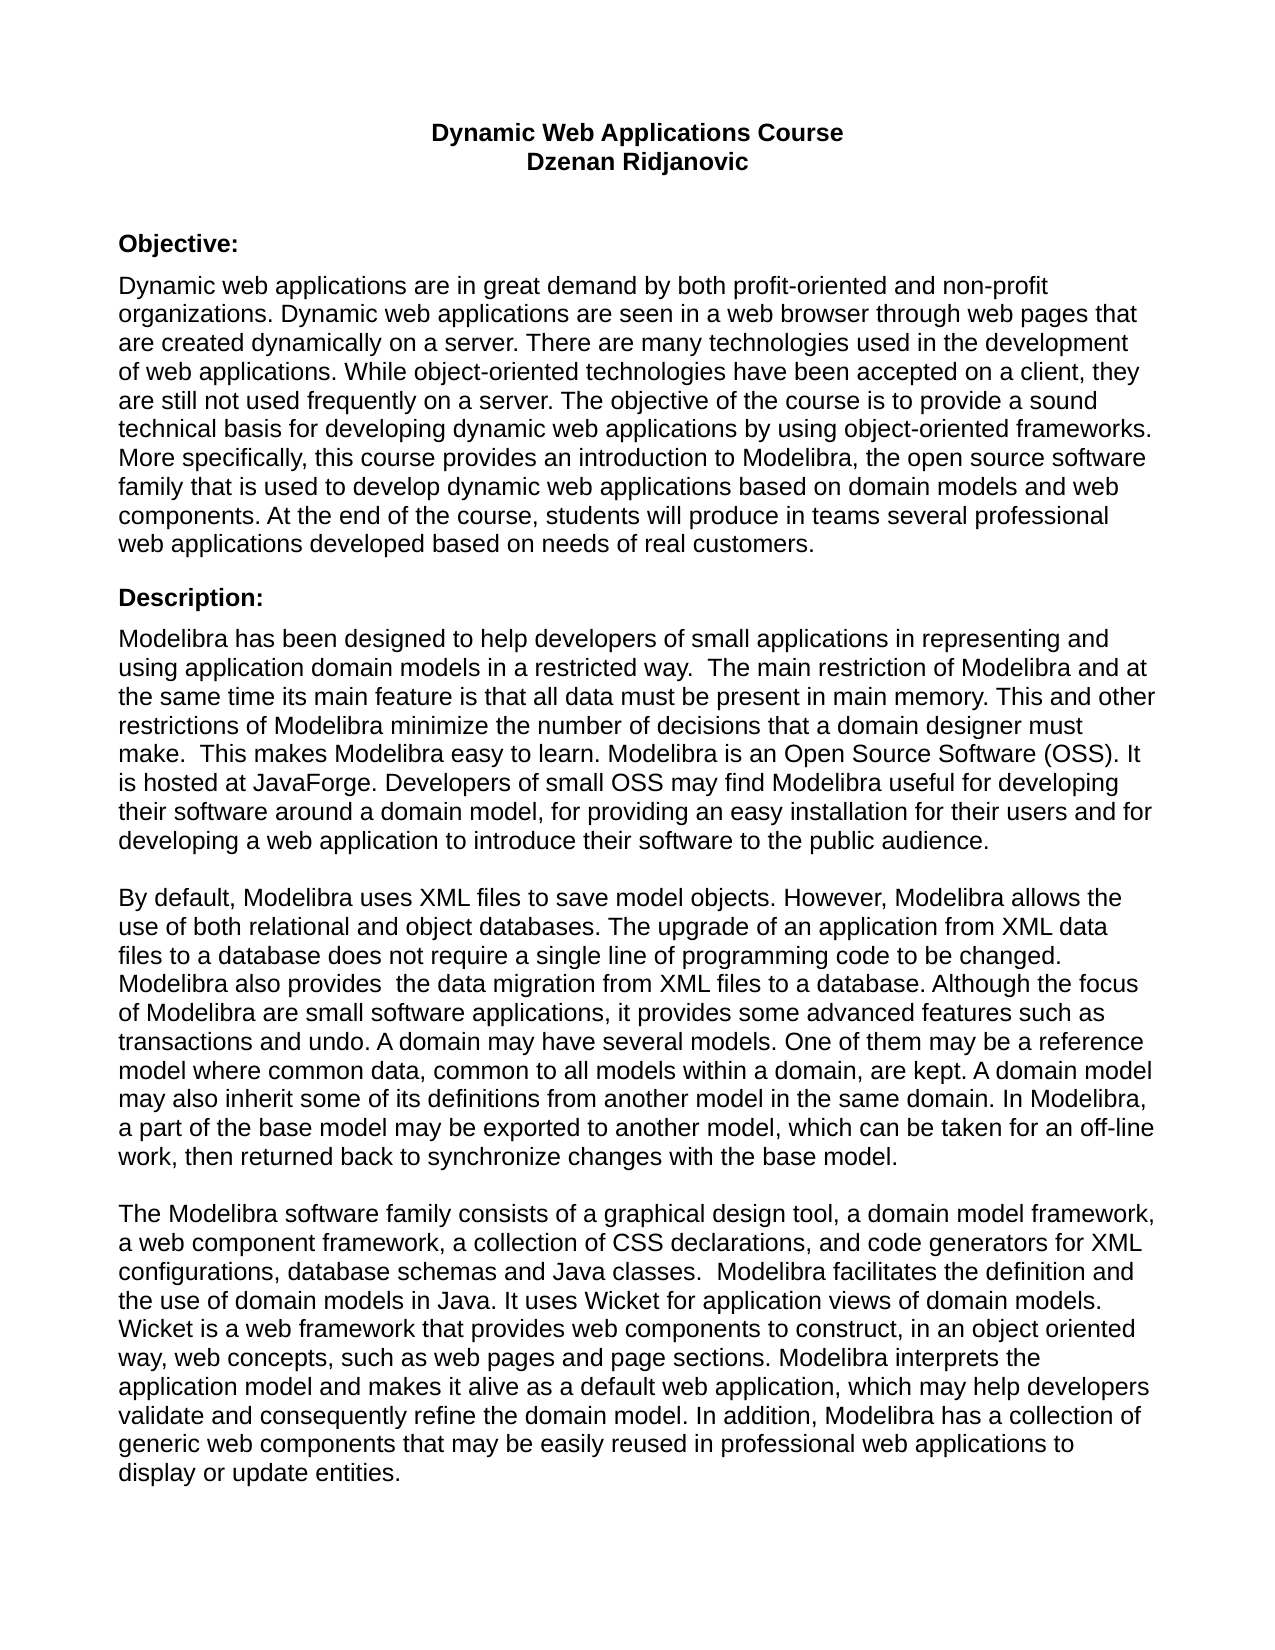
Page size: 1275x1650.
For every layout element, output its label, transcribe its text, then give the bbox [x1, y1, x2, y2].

text The Modelibra software family consists of a graphical design tool, a domain model framework, a web component framework, a collection of CSS declarations, and code generators for XML configurations, database schemas and Java classes. Modelibra facilitates the definition and the use of domain models in Java. It uses Wicket for application views of domain models. Wicket is a web framework that provides web components to construct, in an object oriented way, web concepts, such as web pages and page sections. Modelibra interprets the application model and makes it alive as a default web application, which may help developers validate and consequently refine the domain model. In addition, Modelibra has a collection of generic web components that may be easily reused in professional web applications to display or update entities. [118, 1199, 1157, 1487]
subtitle Objective: [118, 229, 1157, 258]
text Modelibra has been designed to help developers of small applications in representing and using application domain models in a restricted way. The main restriction of Modelibra and at the same time its main feature is that all data must be present in main memory. This and other restrictions of Modelibra minimize the number of decisions that a domain designer must make. This makes Modelibra easy to learn. Modelibra is an Open Source Software (OSS). It is hosted at JavaForge. Developers of small OSS may find Modelibra useful for developing their software around a domain model, for providing an easy installation for their users and for developing a web application to introduce their software to the public audience. [118, 624, 1157, 854]
subtitle Description: [118, 583, 1157, 612]
text Dynamic Web Applications Course [118, 118, 1157, 147]
text By default, Modelibra uses XML files to save model objects. However, Modelibra allows the use of both relational and object databases. The upgrade of an application from XML data files to a database does not require a single line of programming code to be changed. Modelibra also provides the data migration from XML files to a database. Although the focus of Modelibra are small software applications, it provides some advanced features such as transactions and undo. A domain may have several models. One of them may be a reference model where common data, common to all models within a domain, are kept. A domain model may also inherit some of its definitions from another model in the same domain. In Modelibra, a part of the base model may be exported to another model, which can be taken for an off-line work, then returned back to synchronize changes with the base model. [118, 883, 1157, 1171]
text Dzenan Ridjanovic [118, 147, 1157, 176]
text Dynamic web applications are in great demand by both profit-oriented and non-profit organizations. Dynamic web applications are seen in a web browser through web pages that are created dynamically on a server. There are many technologies used in the development of web applications. While object-oriented technologies have been accepted on a client, they are still not used frequently on a server. The objective of the course is to provide a sound technical basis for developing dynamic web applications by using object-oriented frameworks. More specifically, this course provides an introduction to Modelibra, the open source software family that is used to develop dynamic web applications based on domain models and web components. At the end of the course, students will produce in teams several professional web applications developed based on needs of real customers. [118, 271, 1157, 558]
